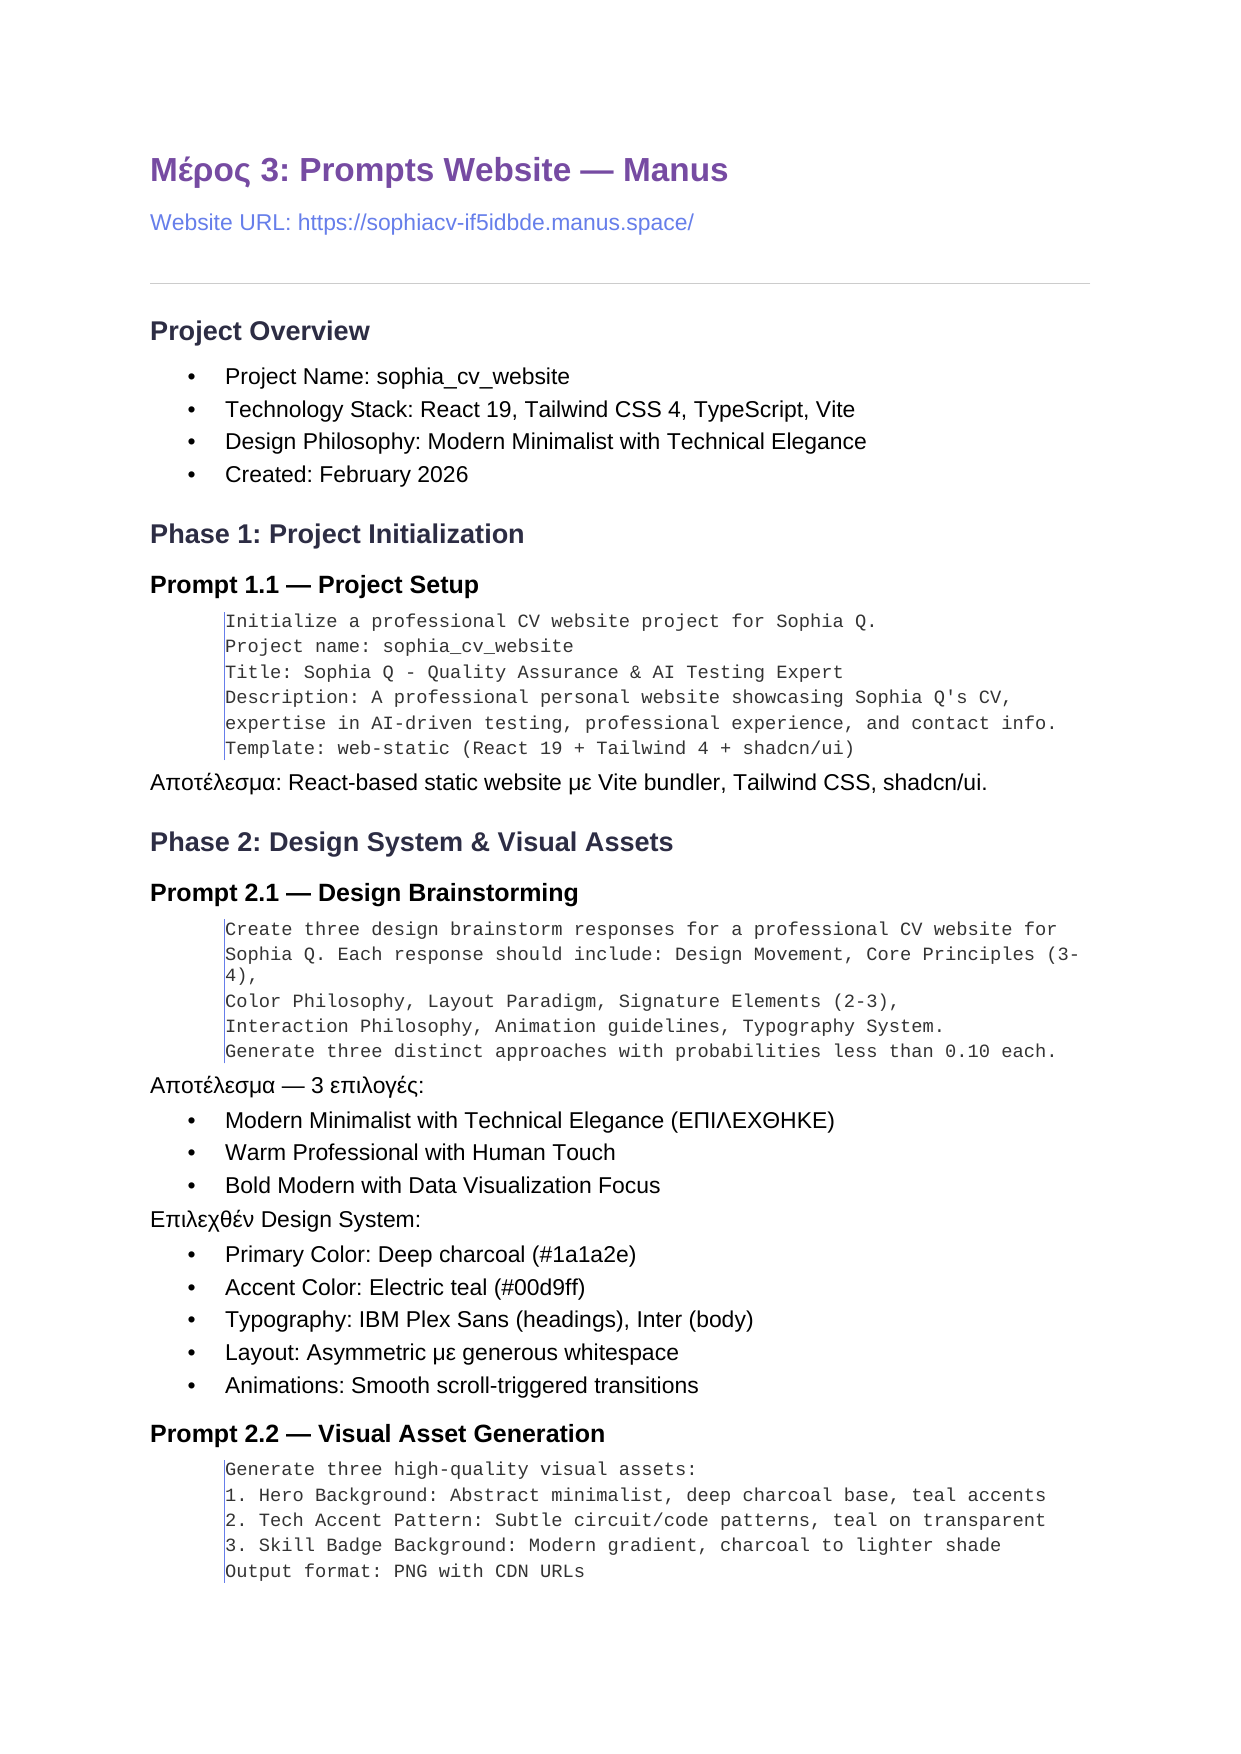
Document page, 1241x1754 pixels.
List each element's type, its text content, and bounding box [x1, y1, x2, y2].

text Template: web-static (React 19 + Tailwind 4 + shadcn/ui) [225, 739, 1090, 760]
list Warm Professional with Human Touch [187, 1139, 1090, 1166]
subtitle Phase 2: Design System & Visual Assets [150, 826, 1090, 857]
list Technology Stack: React 19, Tailwind CSS 4, TypeScript, Vite [187, 396, 1090, 422]
subtitle Project Overview [150, 315, 1090, 346]
list Project Name: sophia_cv_website [187, 363, 1090, 389]
text Αποτέλεσμα — 3 επιλογές: [150, 1072, 1090, 1098]
list Modern Minimalist with Technical Elegance (ΕΠΙΛΕΧΘΗΚΕ) [187, 1107, 1090, 1133]
text Generate three distinct approaches with probabilities less than 0.10 each. [225, 1042, 1090, 1063]
text Title: Sophia Q - Quality Assurance & AI Testing Expert [225, 663, 1090, 684]
text Description: A professional personal website showcasing Sophia Q's CV, [225, 688, 1090, 709]
text Website URL: https://sophiacv-if5idbde.manus.space/ [150, 209, 1090, 236]
list Design Philosophy: Modern Minimalist with Technical Elegance [187, 428, 1090, 454]
text 2. Tech Accent Pattern: Subtle circuit/code patterns, teal on transparent [225, 1511, 1090, 1532]
list Primary Color: Deep charcoal (#1a1a2e) [187, 1241, 1090, 1267]
text Prompt 2.1 — Design Brainstorming [150, 878, 1090, 907]
list Bold Modern with Data Visualization Focus [187, 1172, 1090, 1198]
text Initialize a professional CV website project for Sophia Q. [225, 612, 1090, 633]
text Sophia Q. Each response should include: Design Movement, Core Principles (3-4), [225, 945, 1090, 987]
subtitle Phase 1: Project Initialization [150, 518, 1090, 550]
text Create three design brainstorm responses for a professional CV website for [225, 919, 1090, 941]
text expertise in AI-driven testing, professional experience, and contact info. [225, 713, 1090, 735]
text Color Philosophy, Layout Paradigm, Signature Elements (2-3), [225, 991, 1090, 1013]
text Generate three high-quality visual assets: [225, 1460, 1090, 1481]
text Project name: sophia_cv_website [225, 637, 1090, 658]
text Interaction Philosophy, Animation guidelines, Typography System. [225, 1017, 1090, 1038]
text Prompt 1.1 — Project Setup [150, 571, 1090, 599]
list Created: February 2026 [187, 461, 1090, 487]
list Typography: IBM Plex Sans (headings), Inter (body) [187, 1306, 1090, 1333]
text Επιλεχθέν Design System: [150, 1206, 1090, 1233]
text Output format: PNG with CDN URLs [225, 1562, 1090, 1583]
subtitle Μέρος 3: Prompts Website — Manus [150, 150, 1090, 188]
list Accent Color: Electric teal (#00d9ff) [187, 1274, 1090, 1300]
text Prompt 2.2 — Visual Asset Generation [150, 1419, 1090, 1447]
list Animations: Smooth scroll-triggered transitions [187, 1372, 1090, 1398]
text Αποτέλεσμα: React-based static website με Vite bundler, Tailwind CSS, shadcn/ui. [150, 768, 1090, 795]
list Layout: Asymmetric με generous whitespace [187, 1339, 1090, 1365]
text 3. Skill Badge Background: Modern gradient, charcoal to lighter shade [225, 1536, 1090, 1557]
text 1. Hero Background: Abstract minimalist, deep charcoal base, teal accents [225, 1485, 1090, 1507]
